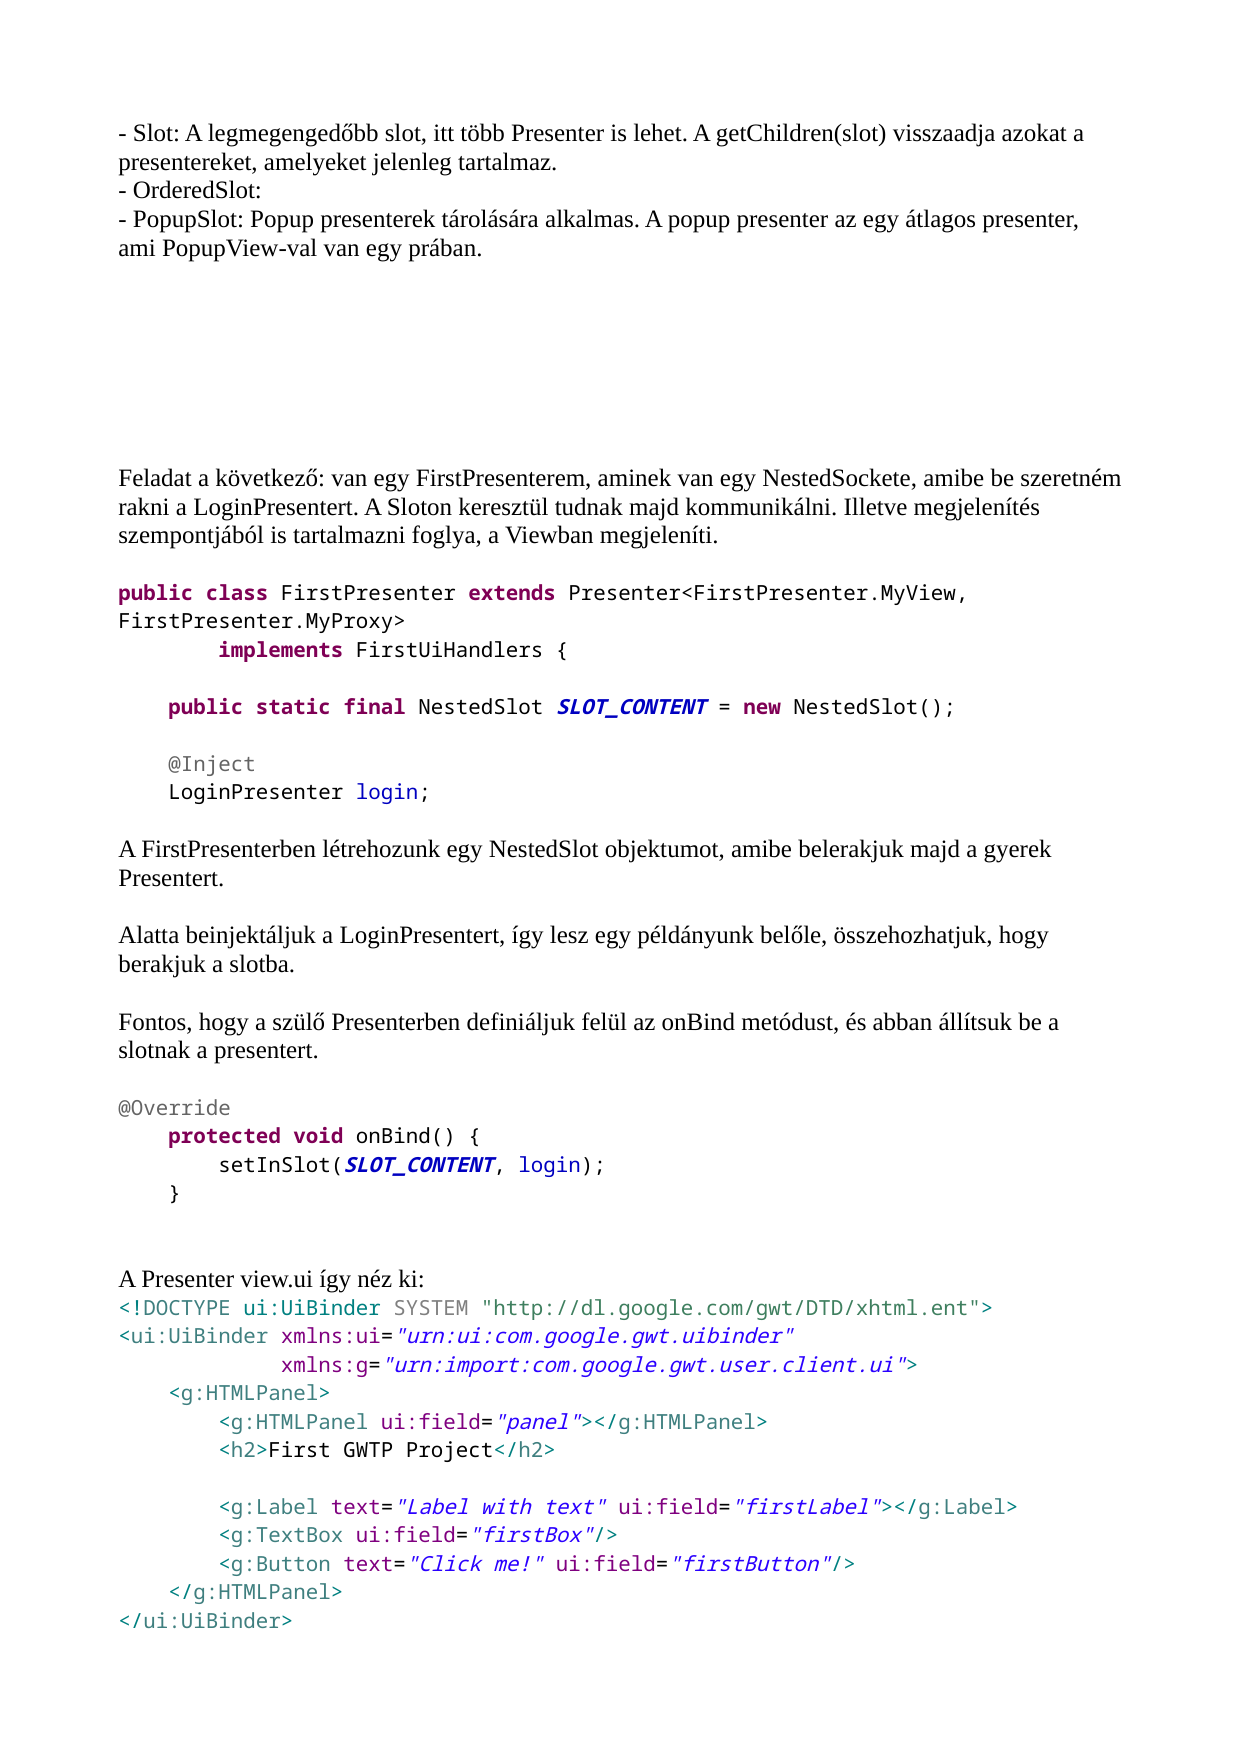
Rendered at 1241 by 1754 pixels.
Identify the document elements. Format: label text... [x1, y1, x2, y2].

text <g:TextBox ui:field="firstBox"/> [118, 1521, 1122, 1549]
text <g:HTMLPanel ui:field="panel"></g:HTMLPanel> [118, 1407, 1122, 1435]
text <ui:UiBinder xmlns:ui="urn:ui:com.google.gwt.uibinder" [118, 1322, 1122, 1350]
text } [118, 1178, 1122, 1207]
text Alatta beinjektáljuk a LoginPresentert, így lesz egy példányunk belőle, összehozhatjuk, hogy berakjuk a slotba. [118, 921, 1122, 978]
text Feladat a következő: van egy FirstPresenterem, aminek van egy NestedSockete, amibe be szeretném rakni a LoginPresentert. A Sloton keresztül tudnak majd kommunikálni. Illetve megjelenítés szempontjából is tartalmazni foglya, a Viewban megjeleníti. [118, 463, 1122, 549]
text A FirstPresenterben létrehozunk egy NestedSlot objektumot, amibe belerakjuk majd a gyerek Presentert. [118, 834, 1122, 892]
text <!DOCTYPE ui:UiBinder SYSTEM "http://dl.google.com/gwt/DTD/xhtml.ent"> [118, 1293, 1122, 1322]
text Fontos, hogy a szülő Presenterben definiáljuk felül az onBind metódust, és abban állítsuk be a slotnak a presentert. [118, 1007, 1122, 1064]
text <g:Button text="Click me!" ui:field="firstButton"/> [118, 1549, 1122, 1577]
text @Override [118, 1093, 1122, 1122]
text - PopupSlot: Popup presenterek tárolására alkalmas. A popup presenter az egy átlagos presenter, ami PopupView-val van egy prában. [118, 204, 1122, 262]
text xmlns:g="urn:import:com.google.gwt.user.client.ui"> [118, 1350, 1122, 1378]
text setInSlot(SLOT_CONTENT, login); [118, 1150, 1122, 1178]
text implements FirstUiHandlers { [118, 635, 1122, 663]
text LoginPresenter login; [118, 777, 1122, 806]
text protected void onBind() { [118, 1122, 1122, 1150]
text public class FirstPresenter extends Presenter<FirstPresenter.MyView, FirstPresenter.MyProxy> [118, 578, 1122, 635]
text A Presenter view.ui így néz ki: [118, 1264, 1122, 1293]
text @Inject [118, 749, 1122, 777]
text </ui:UiBinder> [118, 1606, 1122, 1634]
text </g:HTMLPanel> [118, 1577, 1122, 1606]
text <g:Label text="Label with text" ui:field="firstLabel"></g:Label> [118, 1492, 1122, 1521]
text <g:HTMLPanel> [118, 1378, 1122, 1407]
text - Slot: A legmegengedőbb slot, itt több Presenter is lehet. A getChildren(slot) visszaadja azokat a presentereket, amelyeket jelenleg tartalmaz. [118, 118, 1122, 176]
text <h2>First GWTP Project</h2> [118, 1435, 1122, 1464]
text public static final NestedSlot SLOT_CONTENT = new NestedSlot(); [118, 692, 1122, 720]
text - OrderedSlot: [118, 176, 1122, 204]
